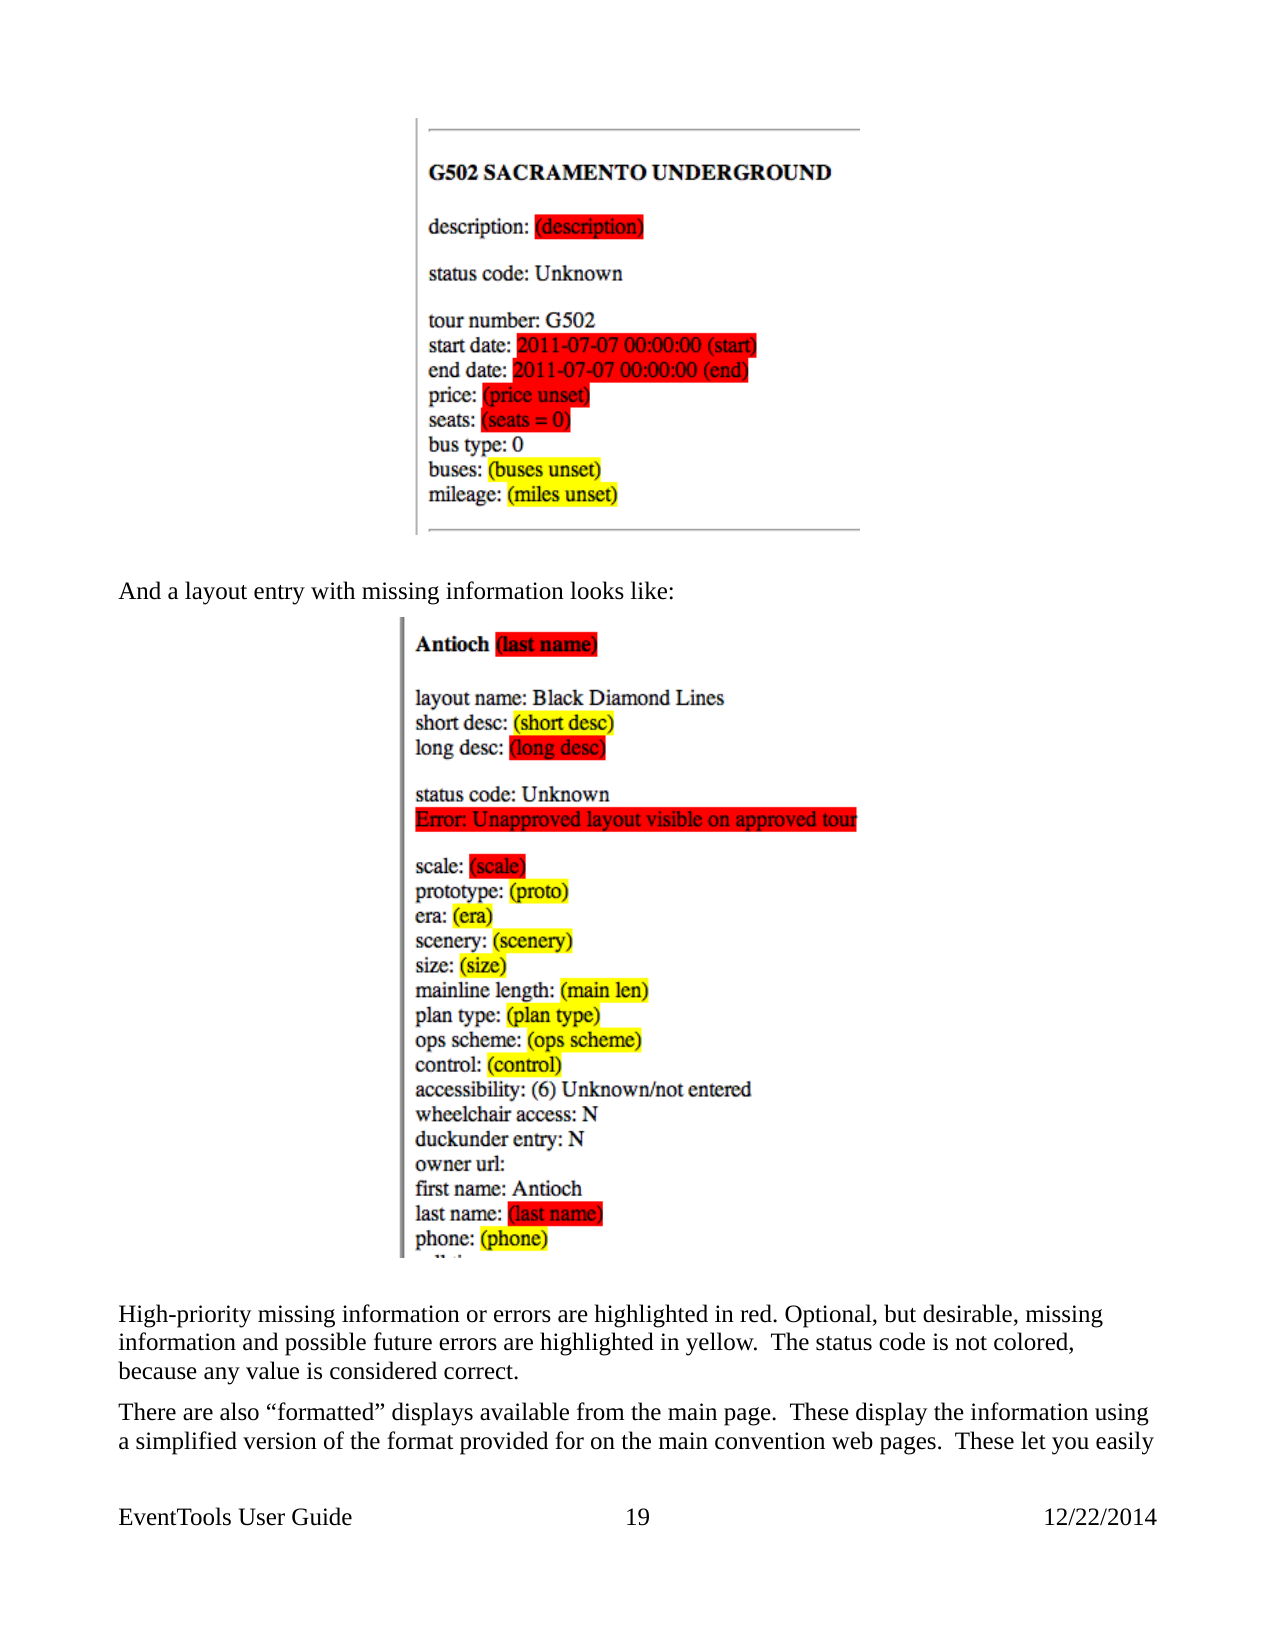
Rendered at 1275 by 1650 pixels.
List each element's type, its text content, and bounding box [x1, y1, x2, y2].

text There are also “formatted” displays available from the main page. These display the information using a simplified version of the format provided for on the main convention web pages. These let you easily [118, 1397, 1157, 1455]
picture [399, 617, 876, 1258]
text High-priority missing information or errors are highlighted in red. Optional, but desirable, missing information and possible future errors are highlighted in yellow. The status code is not colored, because any value is considered correct. [118, 1299, 1157, 1385]
text And a layout entry with missing information looks like: [118, 576, 1157, 605]
picture [415, 118, 860, 535]
